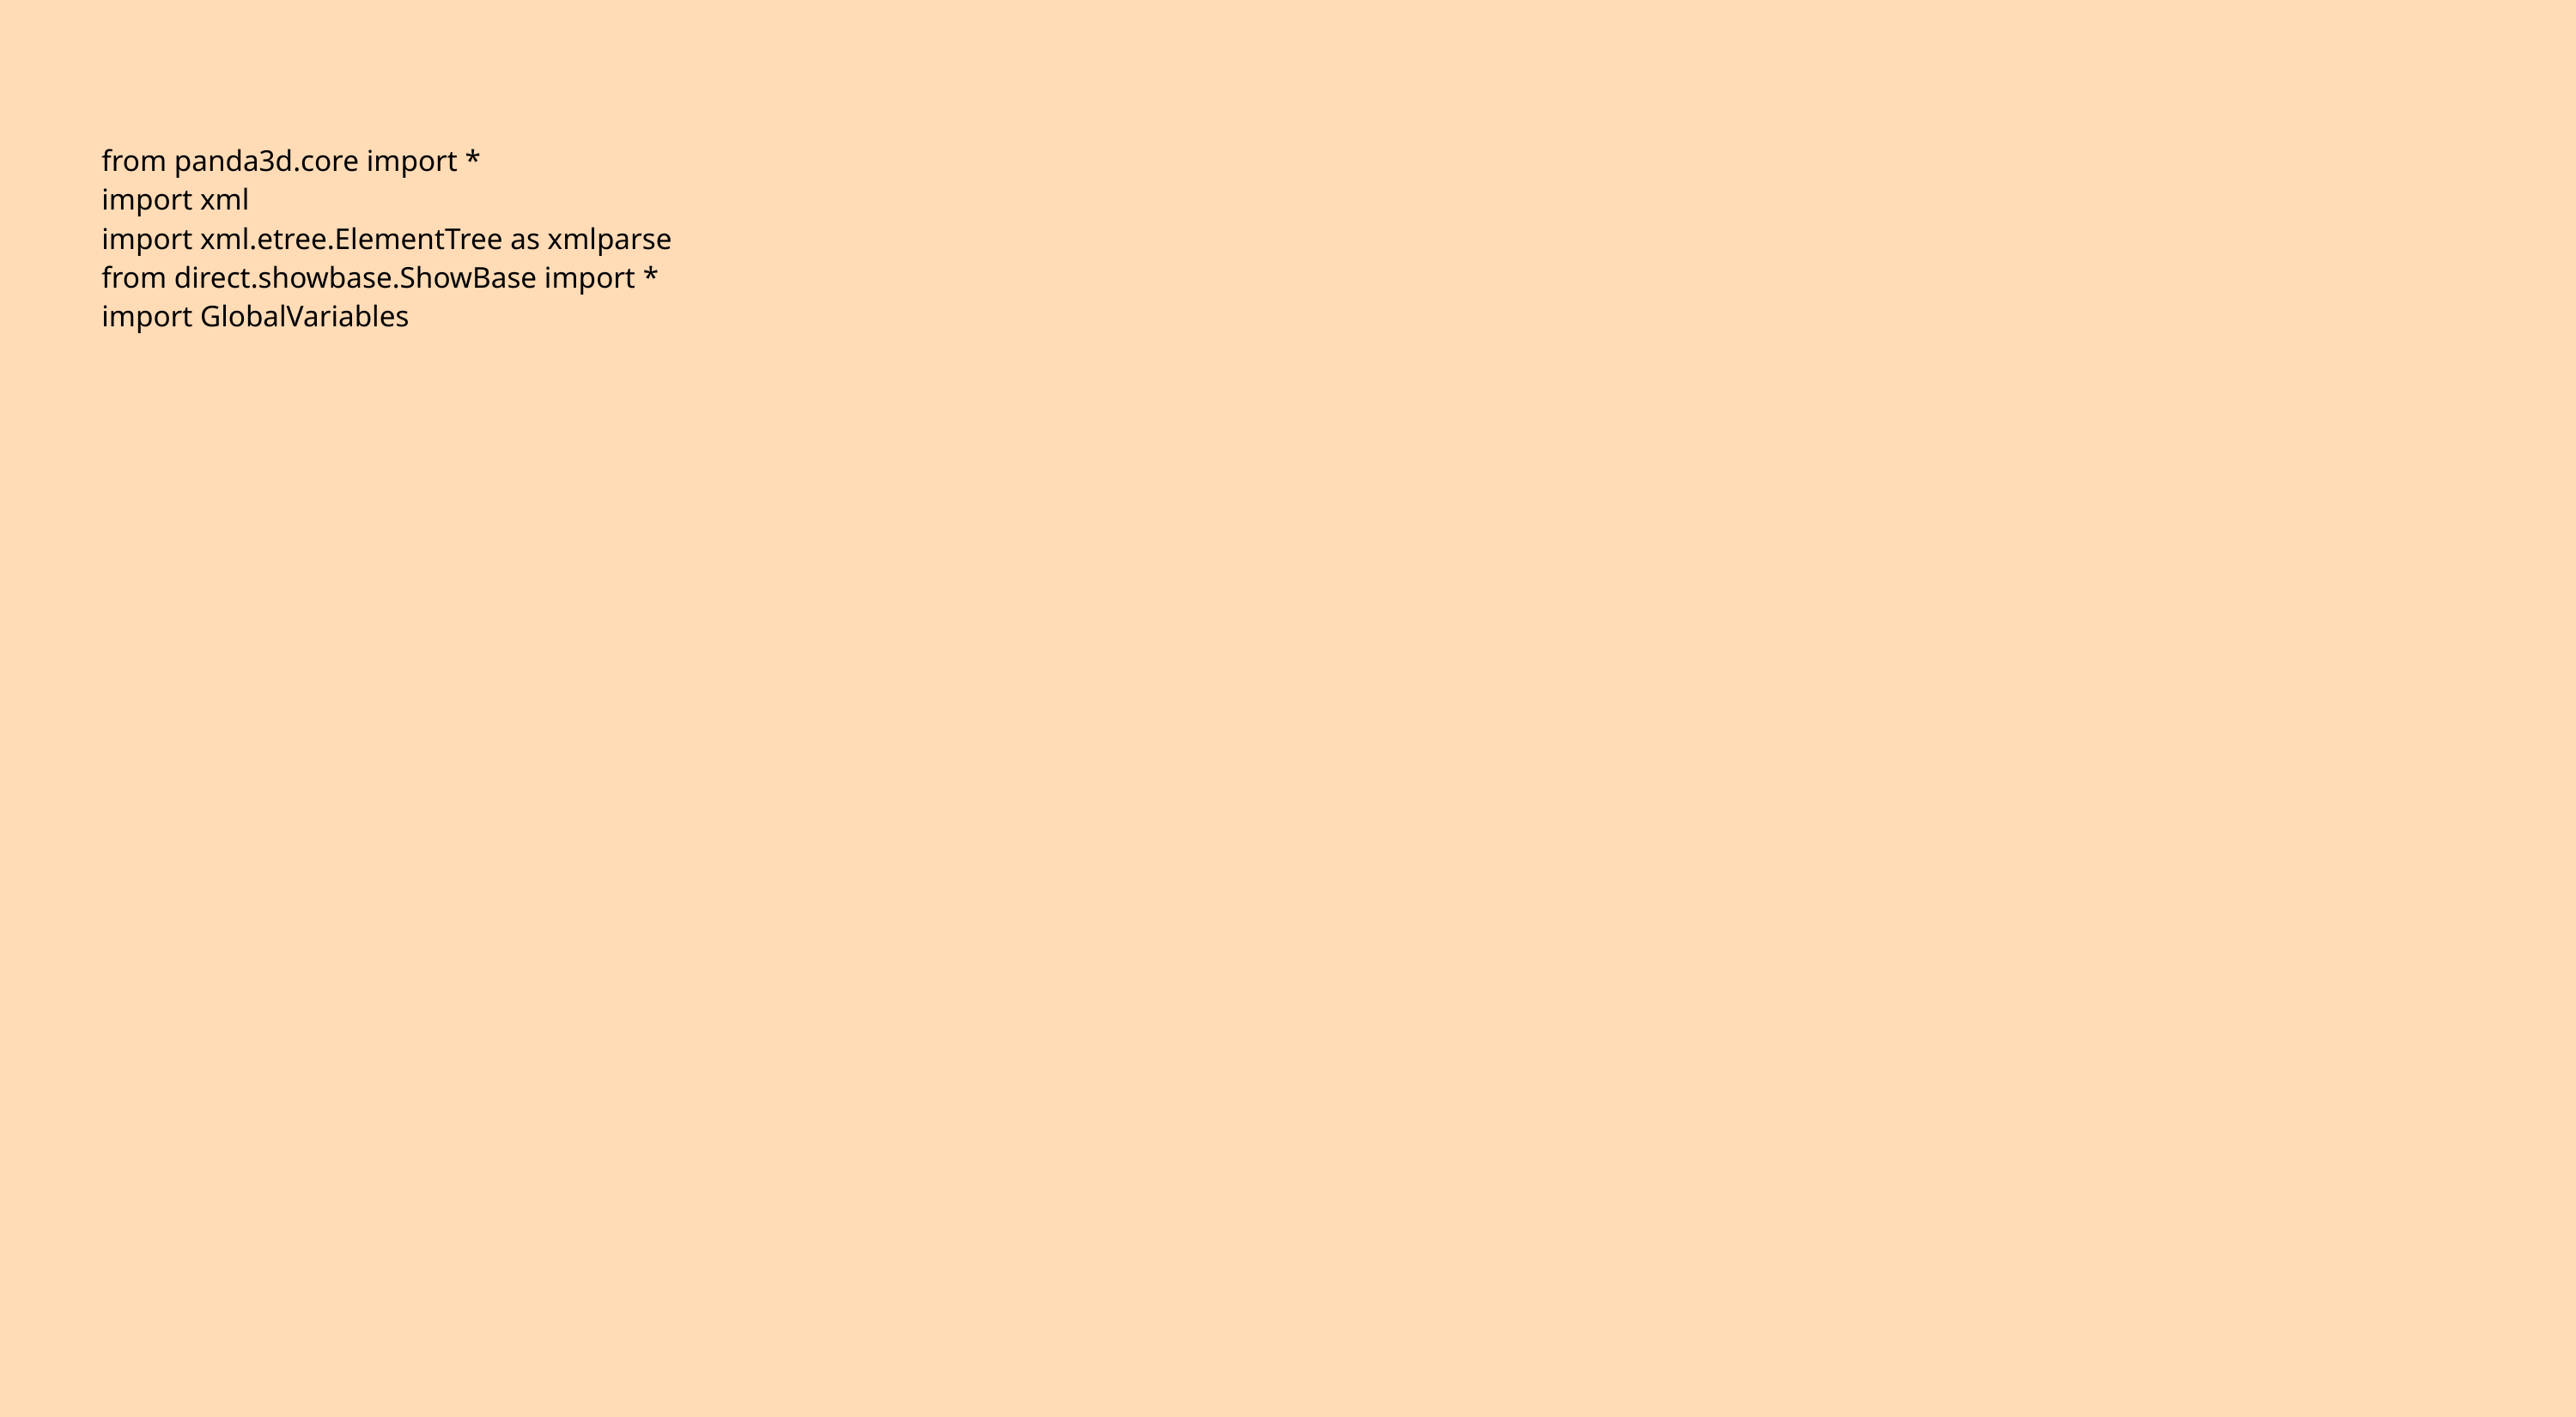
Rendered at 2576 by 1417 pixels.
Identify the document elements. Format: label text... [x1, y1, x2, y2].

text import GlobalVariables [101, 296, 2475, 336]
text from direct.showbase.ShowBase import * [101, 258, 2475, 296]
text from panda3d.core import * [101, 140, 2475, 179]
text import xml.etree.ElementTree as xmlparse [101, 218, 2475, 258]
text import xml [101, 179, 2475, 218]
